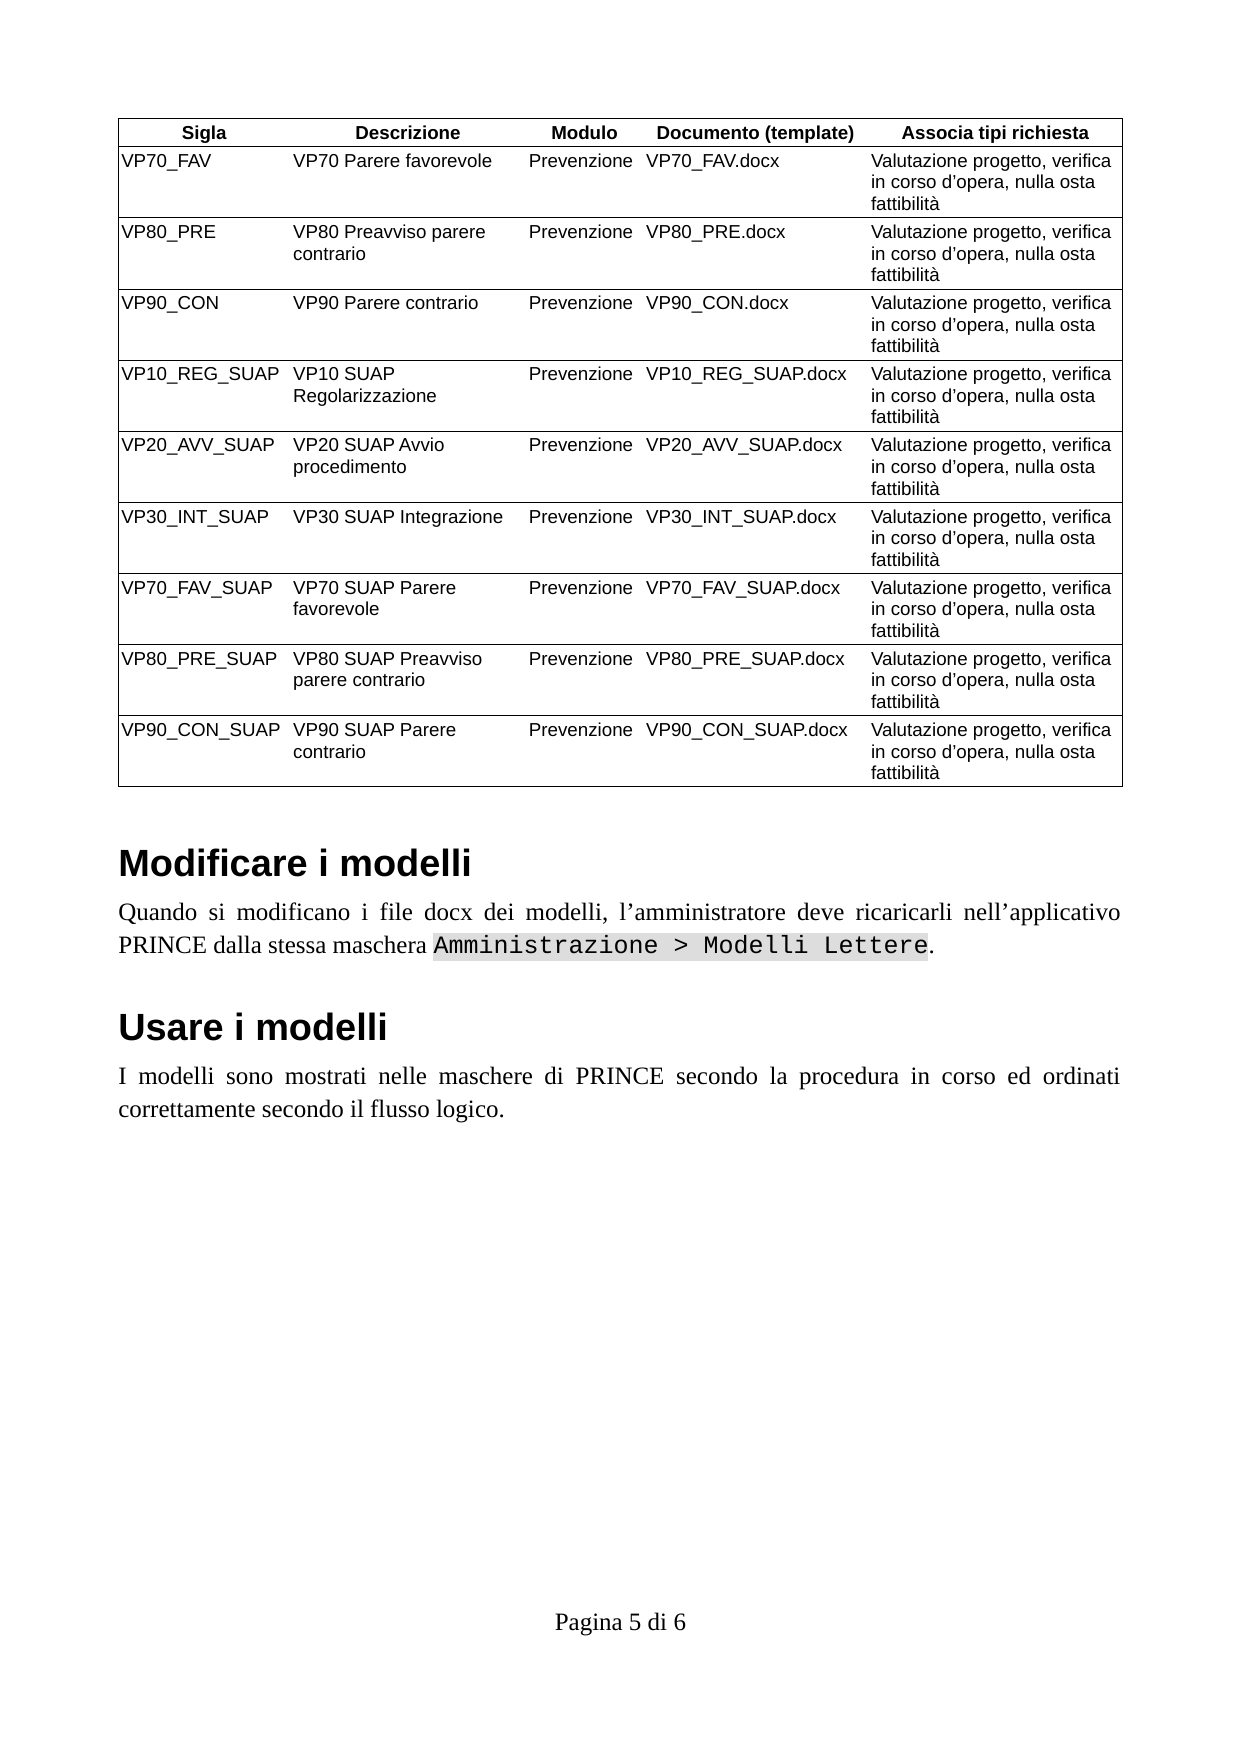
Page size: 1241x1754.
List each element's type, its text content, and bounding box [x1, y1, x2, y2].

table_cell VP10_REG_SUAP.docx [643, 361, 868, 431]
table_cell VP30 SUAP Integrazione [290, 503, 526, 573]
table_cell VP90_CON_SUAP.docx [643, 716, 868, 786]
subtitle Usare i modelli [118, 1005, 1122, 1049]
table_cell Valutazione progetto, verifica in corso d’opera, nulla osta fattibilità [868, 716, 1122, 786]
table_cell Prevenzione [526, 716, 643, 786]
table_cell Prevenzione [526, 218, 643, 288]
table_cell VP80_PRE_SUAP.docx [643, 645, 868, 715]
table_cell VP10 SUAP Regolarizzazione [290, 361, 526, 431]
table_cell VP70_FAV_SUAP [119, 574, 290, 644]
table_cell VP90 SUAP Parere contrario [290, 716, 526, 786]
text Quando si modificano i file docx dei modelli, l’amministratore deve ricaricarli nell’applicativo PRINCE dalla stessa maschera Amministrazione > Modelli Lettere. [118, 897, 1122, 961]
table_cell Prevenzione [526, 147, 643, 217]
table_cell VP70_FAV_SUAP.docx [643, 574, 868, 644]
subtitle Modificare i modelli [118, 841, 1122, 884]
table_cell Prevenzione [526, 361, 643, 431]
table_cell VP90_CON_SUAP [119, 716, 290, 786]
table_cell Valutazione progetto, verifica in corso d’opera, nulla osta fattibilità [868, 147, 1122, 217]
table_header Documento (template) [643, 119, 868, 146]
table_cell VP90_CON.docx [643, 290, 868, 359]
table_cell VP90_CON [119, 290, 290, 359]
table_cell VP70 SUAP Parere favorevole [290, 574, 526, 644]
table_header Modulo [526, 119, 643, 146]
table_cell VP70_FAV.docx [643, 147, 868, 217]
table_cell VP80_PRE_SUAP [119, 645, 290, 715]
table_cell VP90 Parere contrario [290, 290, 526, 359]
table_cell VP80 SUAP Preavviso parere contrario [290, 645, 526, 715]
table_cell VP70 Parere favorevole [290, 147, 526, 217]
table_cell VP10_REG_SUAP [119, 361, 290, 431]
table_cell Prevenzione [526, 645, 643, 715]
table_cell VP20_AVV_SUAP.docx [643, 432, 868, 502]
table_cell Valutazione progetto, verifica in corso d’opera, nulla osta fattibilità [868, 361, 1122, 431]
table_cell VP20 SUAP Avvio procedimento [290, 432, 526, 502]
table_header Associa tipi richiesta [868, 119, 1122, 146]
table_cell Valutazione progetto, verifica in corso d’opera, nulla osta fattibilità [868, 218, 1122, 288]
table_cell Prevenzione [526, 432, 643, 502]
table_header Sigla [119, 119, 290, 146]
table_cell Valutazione progetto, verifica in corso d’opera, nulla osta fattibilità [868, 503, 1122, 573]
table_cell Prevenzione [526, 503, 643, 573]
table_cell VP30_INT_SUAP.docx [643, 503, 868, 573]
table_cell VP20_AVV_SUAP [119, 432, 290, 502]
table_cell Valutazione progetto, verifica in corso d’opera, nulla osta fattibilità [868, 432, 1122, 502]
table_cell Prevenzione [526, 574, 643, 644]
table_header Descrizione [290, 119, 526, 146]
table_cell VP80_PRE.docx [643, 218, 868, 288]
table_cell VP30_INT_SUAP [119, 503, 290, 573]
table_cell Prevenzione [526, 290, 643, 359]
table_cell Valutazione progetto, verifica in corso d’opera, nulla osta fattibilità [868, 574, 1122, 644]
table_cell VP80_PRE [119, 218, 290, 288]
text I modelli sono mostrati nelle maschere di PRINCE secondo la procedura in corso ed ordinati correttamente secondo il flusso logico. [118, 1061, 1122, 1123]
table_cell VP80 Preavviso parere contrario [290, 218, 526, 288]
table_cell VP70_FAV [119, 147, 290, 217]
table_cell Valutazione progetto, verifica in corso d’opera, nulla osta fattibilità [868, 290, 1122, 359]
table_cell Valutazione progetto, verifica in corso d’opera, nulla osta fattibilità [868, 645, 1122, 715]
